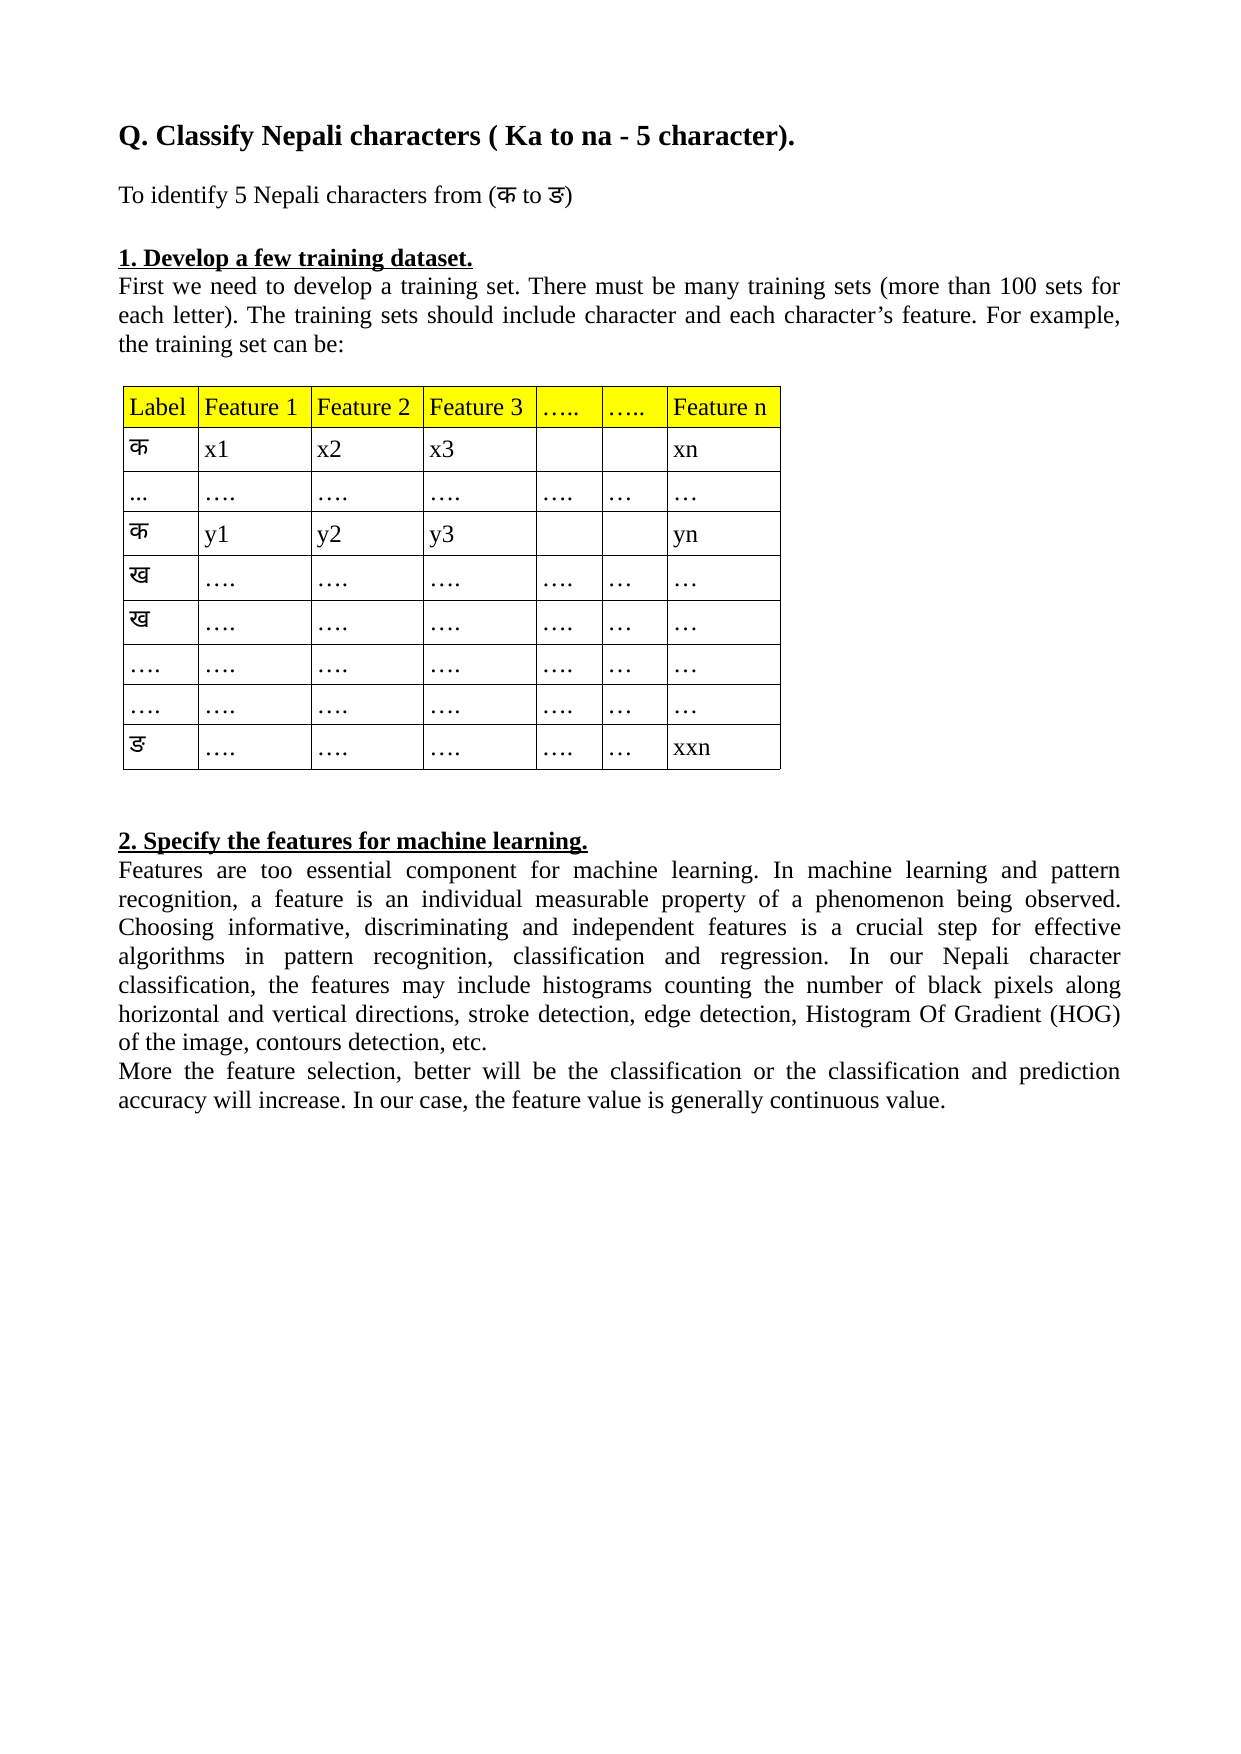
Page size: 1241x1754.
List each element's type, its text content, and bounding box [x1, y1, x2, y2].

table_header Feature 3 [424, 387, 536, 427]
table_cell … [668, 601, 780, 644]
table_cell …. [312, 645, 423, 684]
table_cell …. [537, 601, 602, 644]
table_cell y2 [312, 512, 423, 555]
table_cell ख [124, 601, 198, 644]
table_cell …. [537, 556, 602, 599]
table_cell …. [424, 601, 536, 644]
table_cell x2 [312, 428, 423, 471]
text First we need to develop a training set. There must be many training sets (more than 100 sets for each letter). The training sets should include character and each character’s feature. For example, the training set can be: [118, 271, 1122, 358]
table_cell …. [199, 725, 311, 768]
text 2. Specify the features for machine learning. [118, 826, 1122, 855]
table_cell …. [199, 472, 311, 511]
table_cell …. [312, 472, 423, 511]
text 1. Develop a few training dataset. [118, 243, 1122, 271]
table_cell x3 [424, 428, 536, 471]
table_cell …. [424, 725, 536, 768]
text More the feature selection, better will be the classification or the classification and prediction accuracy will increase. In our case, the feature value is generally continuous value. [118, 1056, 1122, 1114]
table_cell yn [668, 512, 780, 555]
table_cell …. [424, 472, 536, 511]
table_cell …. [312, 725, 423, 768]
table_cell ङ [124, 725, 198, 768]
table_cell …. [312, 685, 423, 724]
table_cell … [603, 645, 667, 684]
table_cell …. [199, 556, 311, 599]
text To identify 5 Nepali characters from (क to ङ) [118, 180, 1122, 214]
table_cell …. [312, 556, 423, 599]
table_cell … [668, 472, 780, 511]
table_cell …. [424, 645, 536, 684]
table_cell xn [668, 428, 780, 471]
table_cell …. [424, 685, 536, 724]
table_cell क [124, 512, 198, 555]
table_cell …. [537, 685, 602, 724]
table_cell … [668, 556, 780, 599]
table_cell … [668, 645, 780, 684]
table_cell …. [537, 472, 602, 511]
table_cell ख [124, 556, 198, 599]
table_cell … [668, 685, 780, 724]
table_cell [603, 428, 667, 471]
text Q. Classify Nepali characters ( Ka to na - 5 character). [118, 118, 1122, 152]
table_cell …. [424, 556, 536, 599]
table_cell …. [199, 645, 311, 684]
table_header ….. [603, 387, 667, 427]
table_cell क [124, 428, 198, 471]
table_cell … [603, 556, 667, 599]
table_cell x1 [199, 428, 311, 471]
table_cell …. [199, 601, 311, 644]
table_cell …. [199, 685, 311, 724]
table_header Feature 2 [312, 387, 423, 427]
table_cell y3 [424, 512, 536, 555]
table_header Feature n [668, 387, 780, 427]
table_header ….. [537, 387, 602, 427]
table_cell y1 [199, 512, 311, 555]
table_cell [603, 512, 667, 555]
table_cell …. [124, 685, 198, 724]
table_cell …. [312, 601, 423, 644]
table_cell … [603, 685, 667, 724]
table_cell [537, 512, 602, 555]
table_cell [537, 428, 602, 471]
table_header Feature 1 [199, 387, 311, 427]
table_cell ... [124, 472, 198, 511]
text Features are too essential component for machine learning. In machine learning and pattern recognition, a feature is an individual measurable property of a phenomenon being observed. Choosing informative, discriminating and independent features is a crucial step for effective algorithms in pattern recognition, classification and regression. In our Nepali character classification, the features may include histograms counting the number of black pixels along horizontal and vertical directions, stroke detection, edge detection, Histogram Of Gradient (HOG) of the image, contours detection, etc. [118, 855, 1122, 1056]
table_cell … [603, 472, 667, 511]
table_header Label [124, 387, 198, 427]
table_cell … [603, 725, 667, 768]
table_cell …. [537, 725, 602, 768]
table_cell … [603, 601, 667, 644]
table_cell …. [537, 645, 602, 684]
table_cell …. [124, 645, 198, 684]
table_cell xxn [668, 725, 780, 768]
